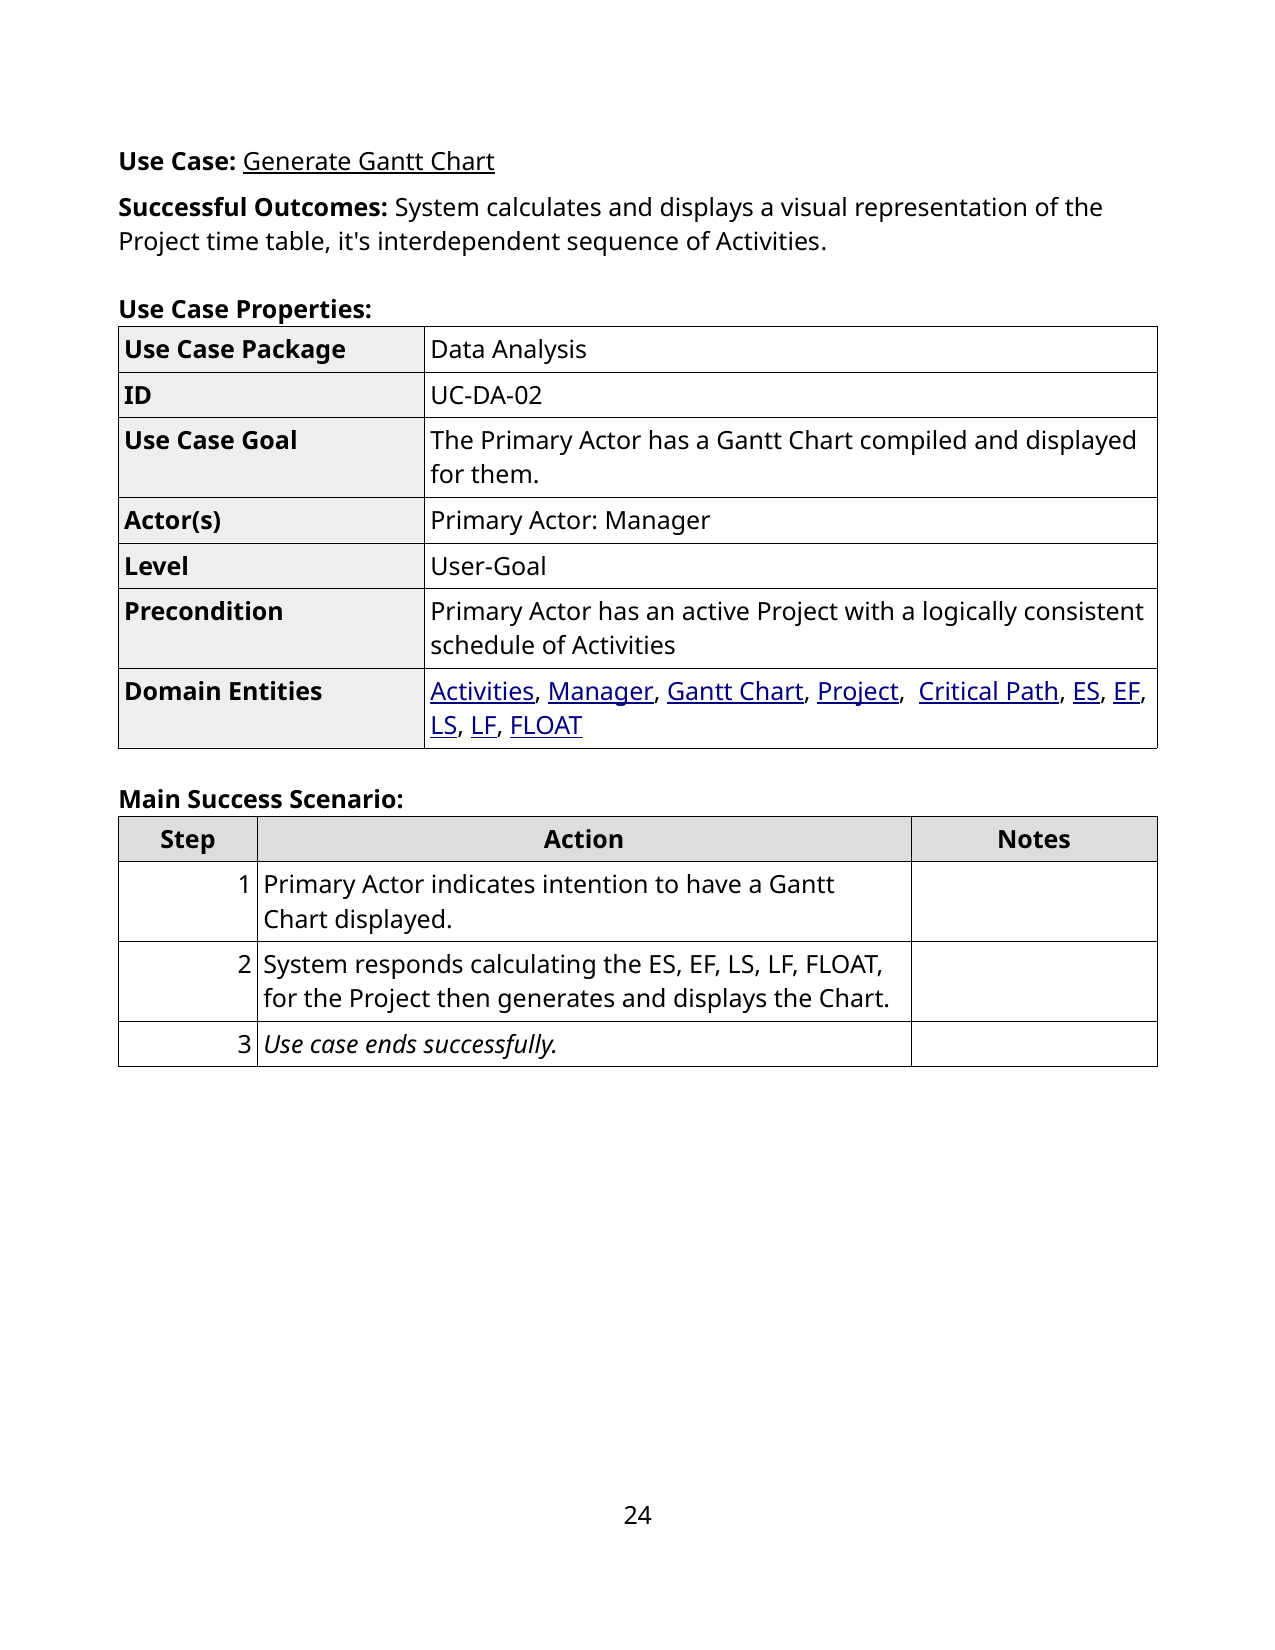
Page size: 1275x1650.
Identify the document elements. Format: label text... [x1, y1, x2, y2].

subtitle Use Case: Generate Gantt Chart [118, 143, 1157, 177]
table_cell ID [119, 373, 424, 417]
table_cell Primary Actor has an active Project with a logically consistent schedule of Activities [425, 589, 1157, 668]
table_header Action [258, 817, 911, 861]
text Main Success Scenario: [118, 782, 1157, 816]
table_cell Actor(s) [119, 498, 424, 542]
text Use Case Properties: [118, 292, 1157, 326]
table_cell The Primary Actor has a Gantt Chart compiled and displayed for them. [425, 418, 1157, 497]
table_cell [912, 862, 1157, 941]
table_cell [912, 1022, 1157, 1066]
table_cell User-Goal [425, 544, 1157, 588]
table_cell System responds calculating the ES, EF, LS, LF, FLOAT, for the Project then generates and displays the Chart. [258, 942, 911, 1021]
table_cell Precondition [119, 589, 424, 668]
table_cell 1 [119, 862, 257, 941]
table_cell Level [119, 544, 424, 588]
table_header Notes [912, 817, 1157, 861]
text Successful Outcomes: System calculates and displays a visual representation of the Project time table, it's interdependent sequence of Activities. [118, 190, 1157, 258]
table_cell Primary Actor indicates intention to have a Gantt Chart displayed. [258, 862, 911, 941]
table_cell UC-DA-02 [425, 373, 1157, 417]
table_cell 3 [119, 1022, 257, 1066]
table_cell Domain Entities [119, 669, 424, 747]
table_cell Primary Actor: Manager [425, 498, 1157, 542]
table_cell 2 [119, 942, 257, 1021]
table_header Step [119, 817, 257, 861]
table_cell Use Case Goal [119, 418, 424, 497]
table_header Use Case Package [119, 327, 424, 372]
table_header Data Analysis [425, 327, 1157, 372]
table_cell Activities, Manager, Gantt Chart, Project, Critical Path, ES, EF, LS, LF, FLOAT [425, 669, 1157, 747]
table_cell Use case ends successfully. [258, 1022, 911, 1066]
table_cell [912, 942, 1157, 1021]
